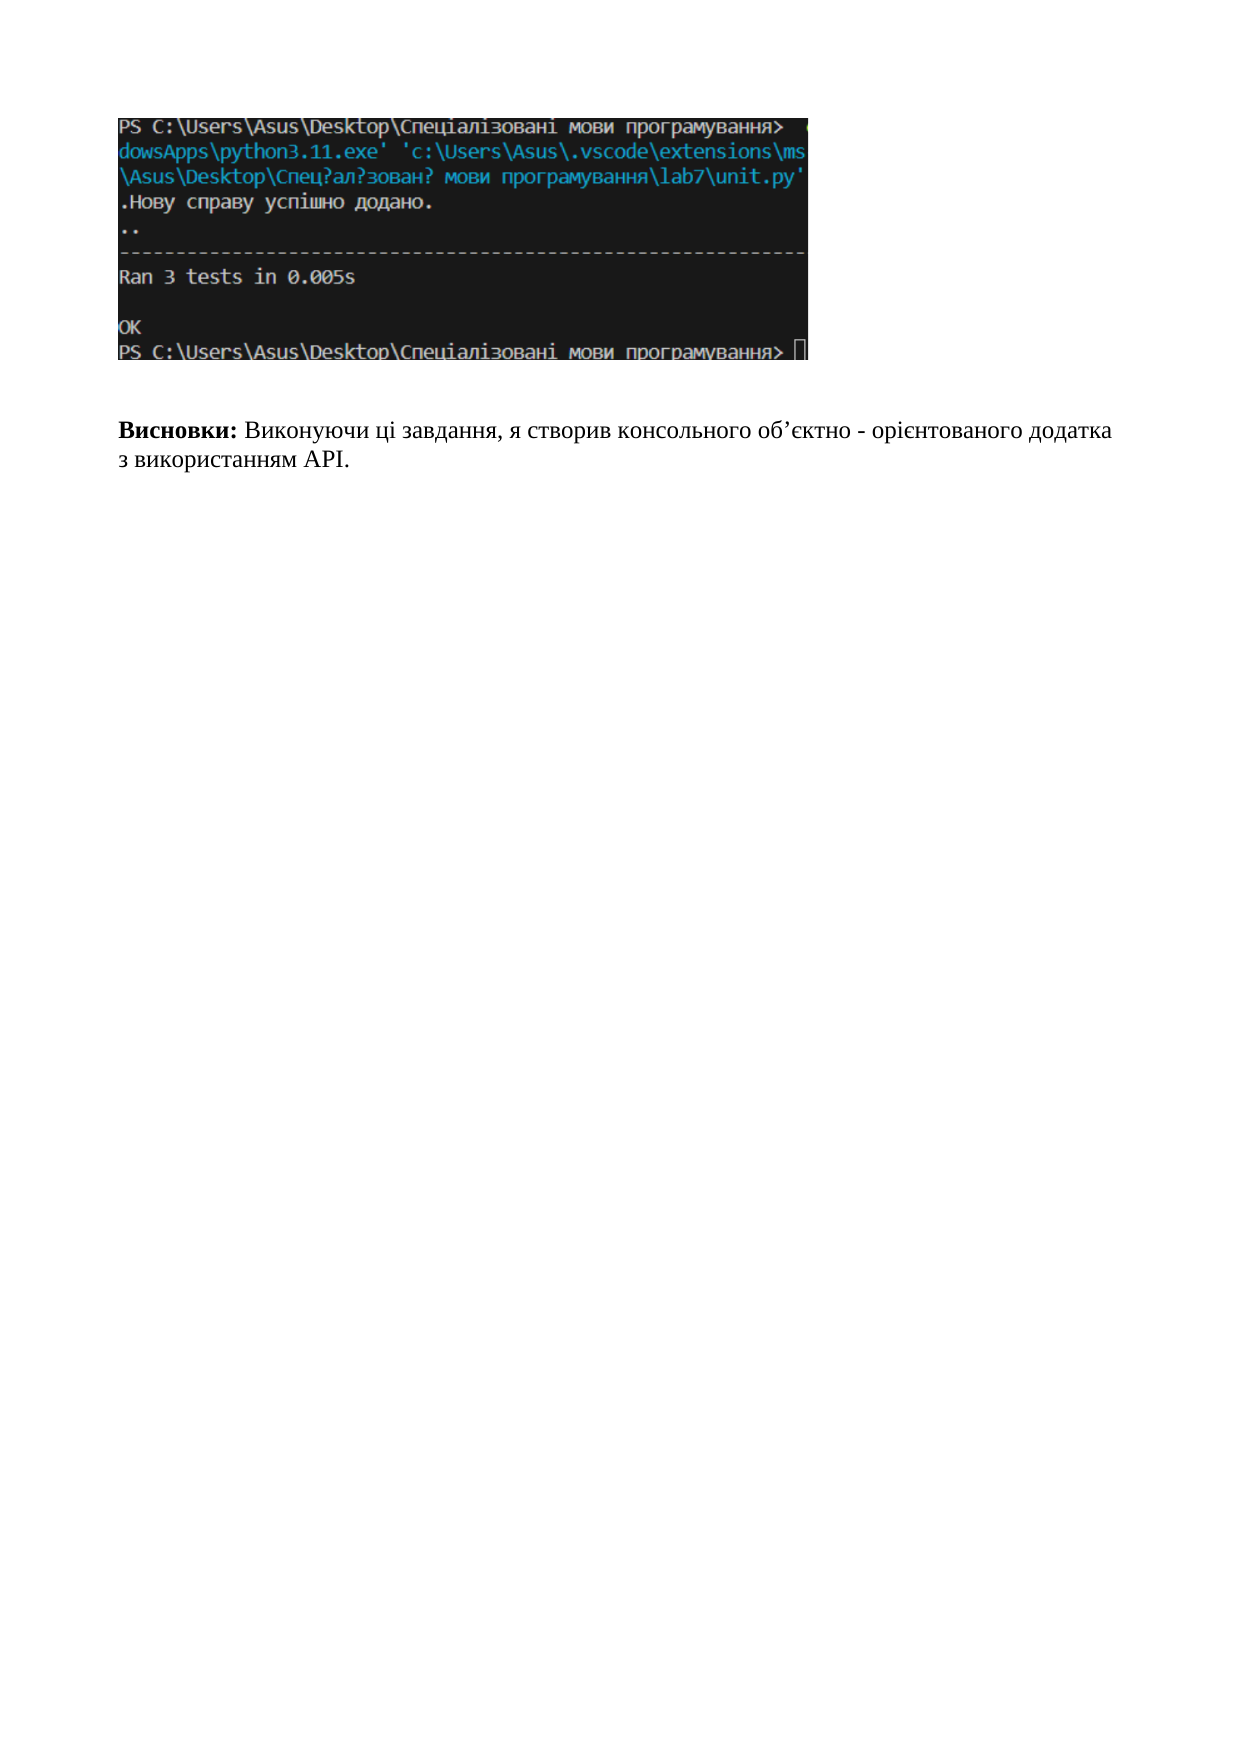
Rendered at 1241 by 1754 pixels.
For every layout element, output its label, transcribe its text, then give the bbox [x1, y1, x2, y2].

text Висновки: Виконуючи ці завдання, я створив консольного об’єктно - орієнтованого додатка з використанням API. [118, 415, 1122, 473]
